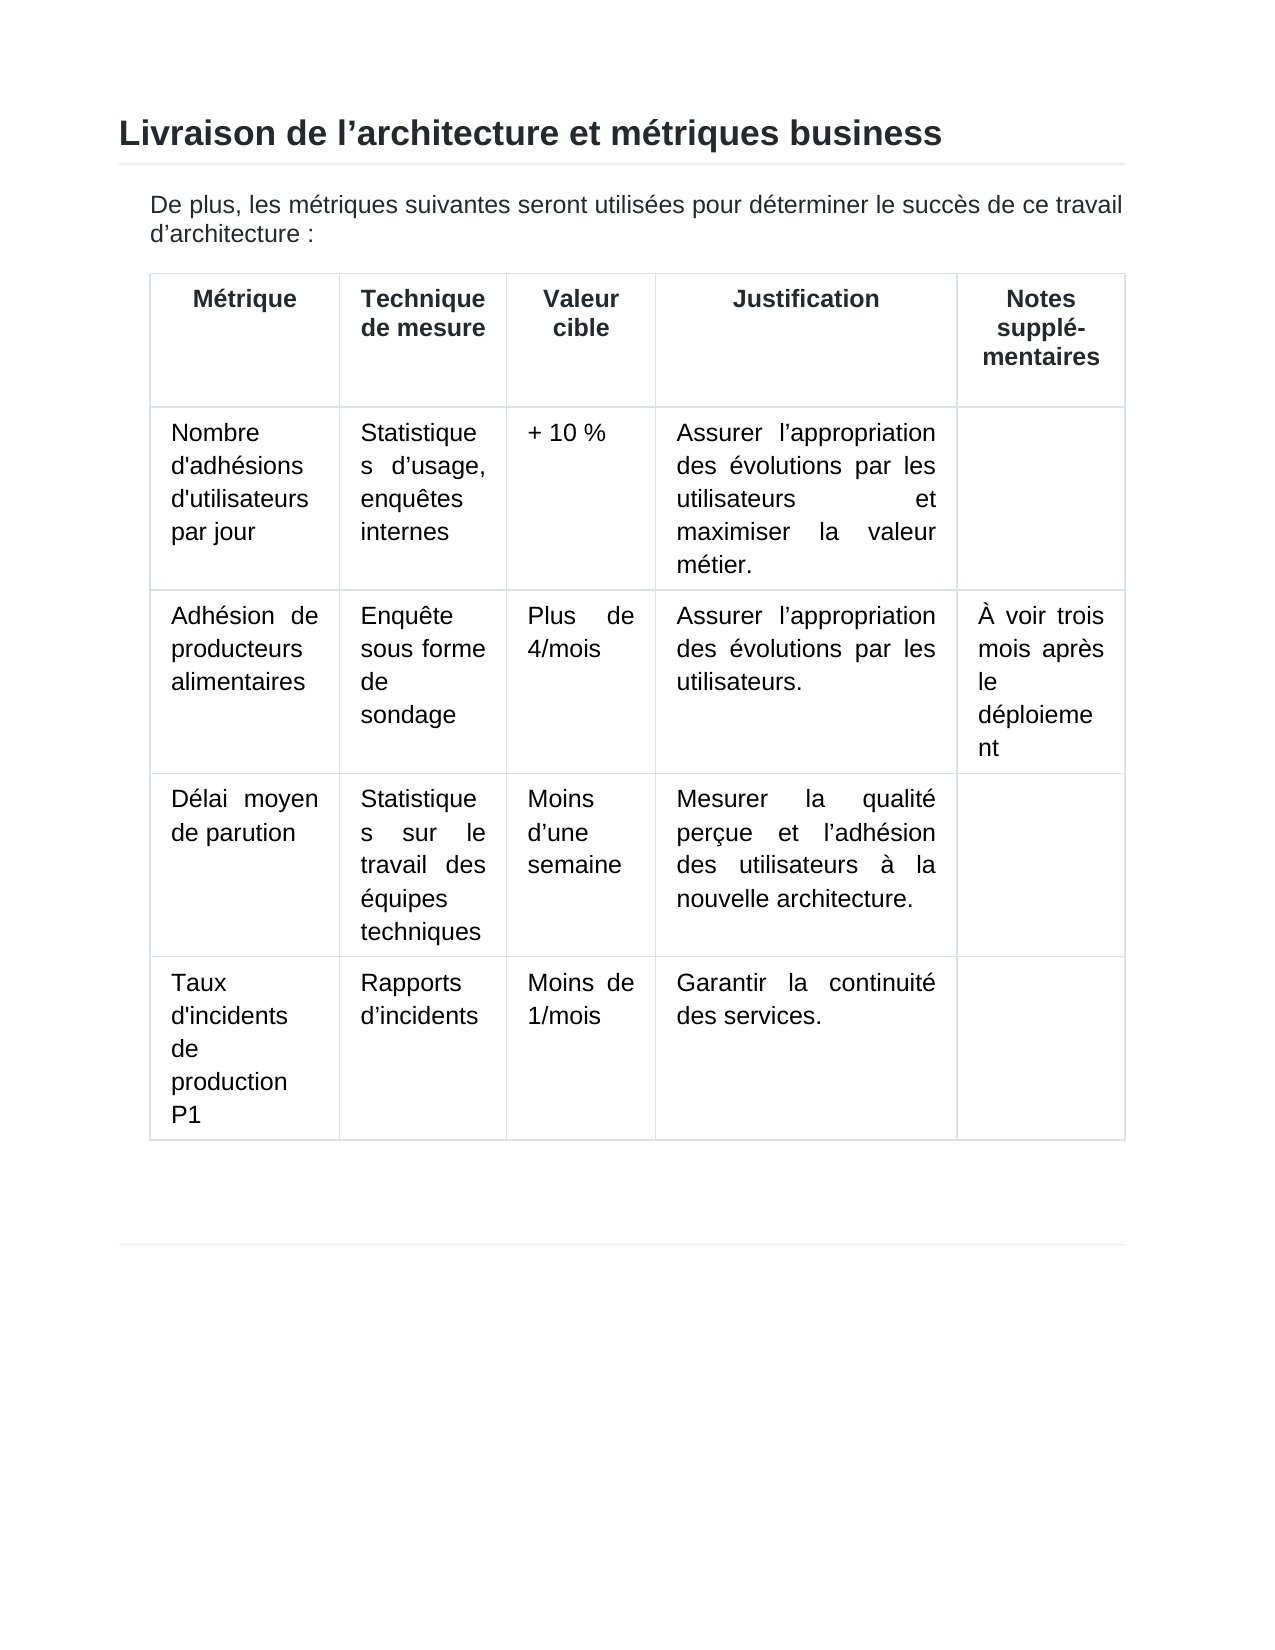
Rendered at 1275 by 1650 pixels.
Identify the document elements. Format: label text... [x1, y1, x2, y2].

table_cell Plus de 4/mois [507, 591, 655, 772]
table_cell Garantir la continuité des services. [656, 957, 956, 1139]
table_cell Statistiques sur le travail des équipes techniques [340, 774, 506, 956]
table_header Notes supplé-mentaires [958, 274, 1124, 406]
table_cell Enquête sous forme de sondage [340, 591, 506, 772]
table_cell Assurer l’appropriation des évolutions par les utilisateurs et maximiser la valeur métier. [656, 408, 956, 589]
table_cell Délai moyen de parution [151, 774, 339, 956]
subtitle Livraison de l’architecture et métriques business [119, 112, 1125, 163]
table_cell Assurer l’appropriation des évolutions par les utilisateurs. [656, 591, 956, 772]
table_header Technique de mesure [340, 274, 506, 406]
table_header Métrique [151, 274, 339, 406]
table_cell Moins d’une semaine [507, 774, 655, 956]
table_cell Rapports d’incidents [340, 957, 506, 1139]
table_cell Mesurer la qualité perçue et l’adhésion des utilisateurs à la nouvelle architecture. [656, 774, 956, 956]
table_cell Statistiques d’usage, enquêtes internes [340, 408, 506, 589]
table_header Valeur cible [507, 274, 655, 406]
table_cell À voir trois mois après le déploiement [958, 591, 1124, 772]
table_cell Nombre d'adhésions d'utilisateurs par jour [151, 408, 339, 589]
table_cell + 10 % [507, 408, 655, 589]
table_cell [958, 774, 1124, 956]
text De plus, les métriques suivantes seront utilisées pour déterminer le succès de ce travail d’architecture : [150, 190, 1125, 247]
table_cell [958, 957, 1124, 1139]
table_cell Adhésion de producteurs alimentaires [151, 591, 339, 772]
table_cell Moins de 1/mois [507, 957, 655, 1139]
table_cell [958, 408, 1124, 589]
table_cell Taux d'incidents de production P1 [151, 957, 339, 1139]
table_header Justification [656, 274, 956, 406]
